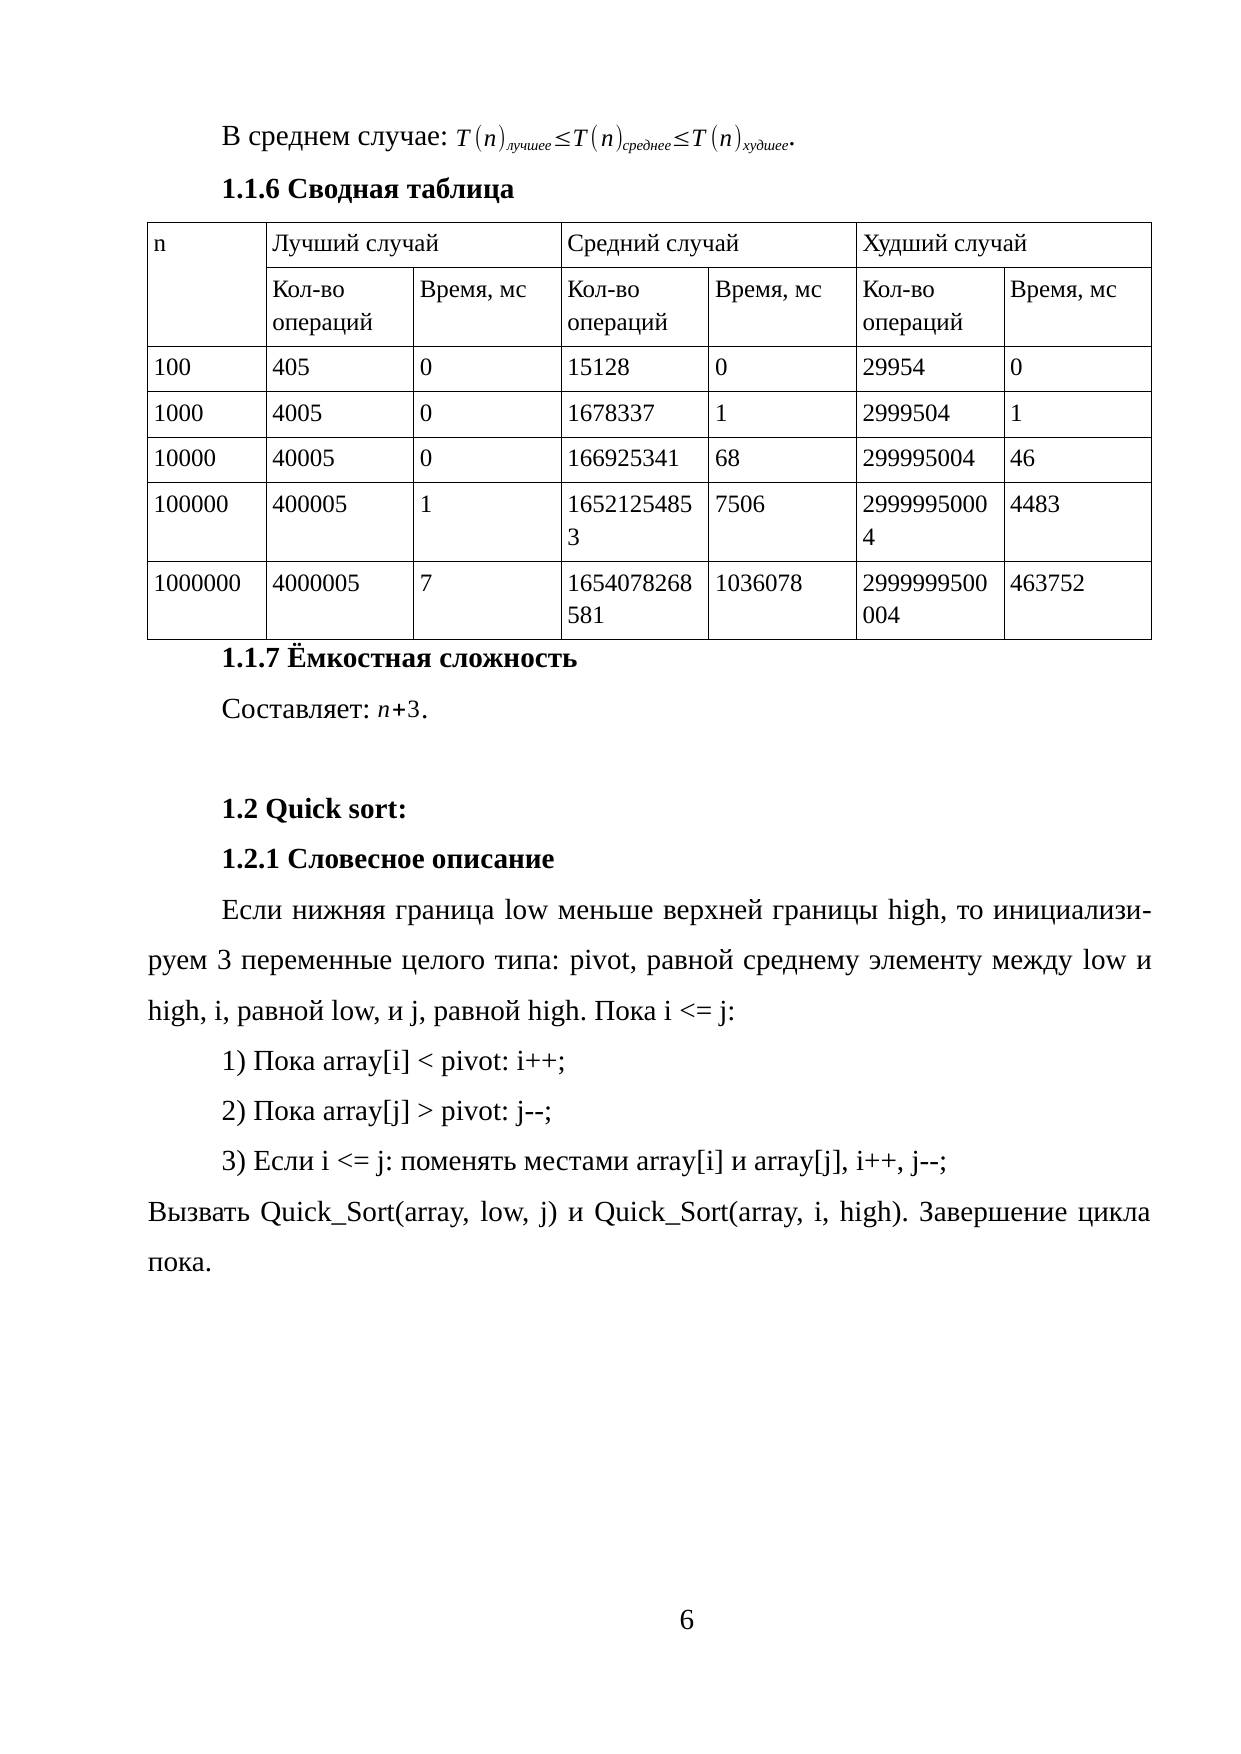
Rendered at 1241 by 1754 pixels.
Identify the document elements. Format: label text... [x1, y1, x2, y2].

table_cell 40005 [267, 438, 413, 482]
subtitle 1.2.1 Словесное описание [148, 842, 1152, 875]
table_cell Время, мс [709, 268, 856, 346]
subtitle 1.1.7 Ёмкостная сложность [148, 640, 1152, 674]
table_cell 0 [1005, 347, 1151, 391]
table_cell 1678337 [562, 392, 708, 437]
table_cell 100000 [148, 483, 266, 561]
table_cell 1000 [148, 392, 266, 437]
table_cell Время, мс [1005, 268, 1151, 346]
table_cell 29954 [857, 347, 1004, 391]
table_cell 1036078 [709, 562, 856, 639]
table_cell 0 [414, 438, 561, 482]
table_cell 2999999500004 [857, 562, 1004, 639]
table_cell 0 [414, 347, 561, 391]
text В среднем случае: . [148, 118, 1152, 154]
table_cell 1000000 [148, 562, 266, 639]
table_cell 400005 [267, 483, 413, 561]
text 2) Пока array[j] > pivot: j--; [148, 1093, 1152, 1127]
table_cell Время, мс [414, 268, 561, 346]
table_cell Кол-во операций [562, 268, 708, 346]
table_cell 299995004 [857, 438, 1004, 482]
table_cell 166925341 [562, 438, 708, 482]
table_cell 1 [1005, 392, 1151, 437]
table_cell 4000005 [267, 562, 413, 639]
table_header Лучший случай [267, 223, 561, 267]
subtitle 1.2 Quick sort: [148, 791, 1152, 825]
table_cell 4483 [1005, 483, 1151, 561]
table_cell 16521254853 [562, 483, 708, 561]
table_cell 2999504 [857, 392, 1004, 437]
table_cell 405 [267, 347, 413, 391]
table_cell 68 [709, 438, 856, 482]
subtitle 1.1.6 Сводная таблица [148, 171, 1152, 205]
table_cell 29999950004 [857, 483, 1004, 561]
table_cell Кол-во операций [267, 268, 413, 346]
table_cell 1 [414, 483, 561, 561]
table_cell 10000 [148, 438, 266, 482]
text 1) Пока array[i] < pivot: i++; [148, 1043, 1152, 1076]
table_cell 0 [414, 392, 561, 437]
table_cell 7 [414, 562, 561, 639]
table_cell Кол-во операций [857, 268, 1004, 346]
table_cell 463752 [1005, 562, 1151, 639]
table_cell 1 [709, 392, 856, 437]
text 3) Если i <= j: поменять местами array[i] и array[j], i++, j--; [148, 1143, 1152, 1177]
table_cell 46 [1005, 438, 1151, 482]
text Если нижняя граница low меньше верхней границы high, то инициализи­руем 3 переменные целого типа: pivot, равной среднему элементу между low и high, i, равной low, и j, равной high. Пока i <= j: [148, 892, 1152, 1026]
table_cell 7506 [709, 483, 856, 561]
table_cell 0 [709, 347, 856, 391]
table_cell 100 [148, 347, 266, 391]
text Вызвать Quick_Sort(array, low, j) и Quick_Sort(array, i, high). Завершение цикла пока. [148, 1194, 1152, 1278]
table_cell 15128 [562, 347, 708, 391]
text Составляет: . [148, 691, 1152, 724]
table_cell 1654078268581 [562, 562, 708, 639]
table_header Средний случай [562, 223, 856, 267]
table_header n [148, 223, 266, 346]
table_header Худший случай [857, 223, 1151, 267]
table_cell 4005 [267, 392, 413, 437]
